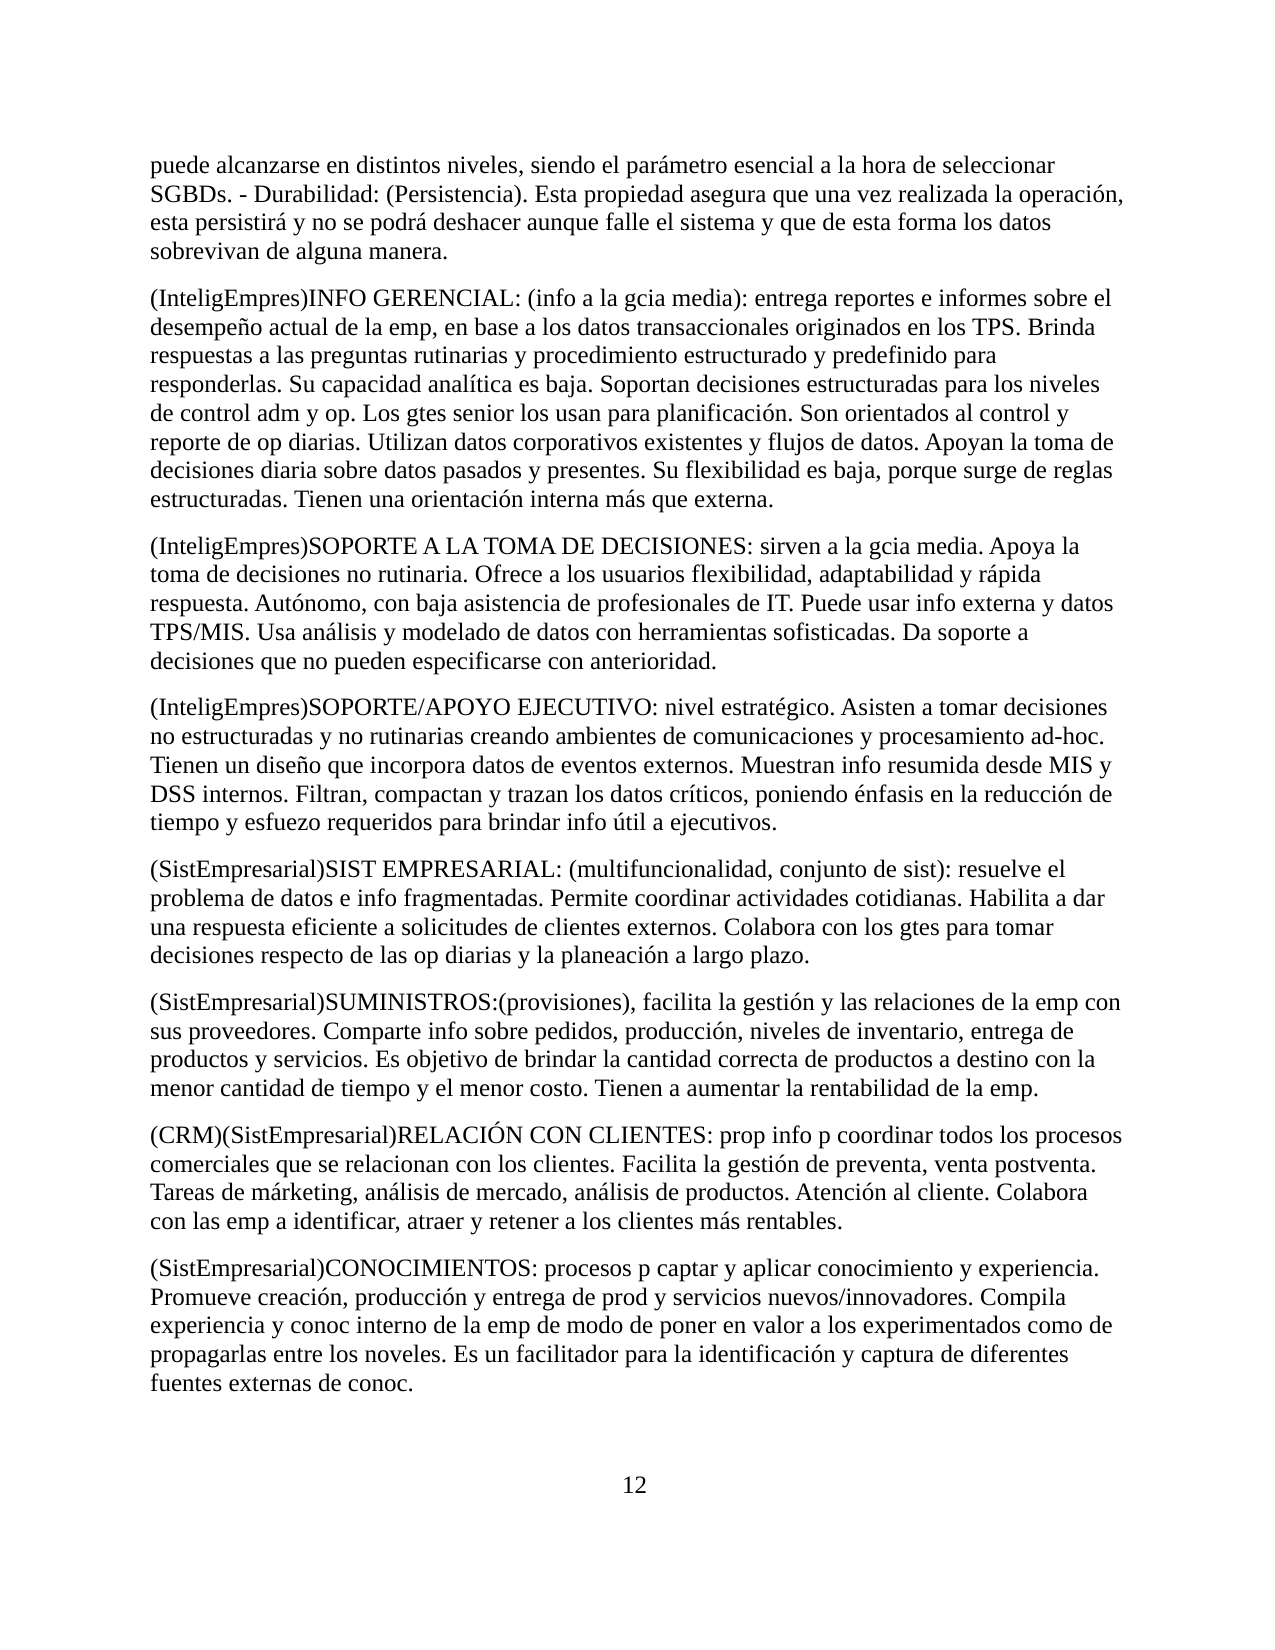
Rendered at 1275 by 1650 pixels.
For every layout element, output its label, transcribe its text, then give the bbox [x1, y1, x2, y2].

text (SistEmpresarial)SUMINISTROS:(provisiones), facilita la gestión y las relaciones de la emp con sus proveedores. Comparte info sobre pedidos, producción, niveles de inventario, entrega de productos y servicios. Es objetivo de brindar la cantidad correcta de productos a destino con la menor cantidad de tiempo y el menor costo. Tienen a aumentar la rentabilidad de la emp. [150, 987, 1125, 1102]
text (InteligEmpres)SOPORTE A LA TOMA DE DECISIONES: sirven a la gcia media. Apoya la toma de decisiones no rutinaria. Ofrece a los usuarios flexibilidad, adaptabilidad y rápida respuesta. Autónomo, con baja asistencia de profesionales de IT. Puede usar info externa y datos TPS/MIS. Usa análisis y modelado de datos con herramientas sofisticadas. Da soporte a decisiones que no pueden especificarse con anterioridad. [150, 531, 1125, 674]
text (InteligEmpres)INFO GERENCIAL: (info a la gcia media): entrega reportes e informes sobre el desempeño actual de la emp, en base a los datos transaccionales originados en los TPS. Brinda respuestas a las preguntas rutinarias y procedimiento estructurado y predefinido para responderlas. Su capacidad analítica es baja. Soportan decisiones estructuradas para los niveles de control adm y op. Los gtes senior los usan para planificación. Son orientados al control y reporte de op diarias. Utilizan datos corporativos existentes y flujos de datos. Apoyan la toma de decisiones diaria sobre datos pasados y presentes. Su flexibilidad es baja, porque surge de reglas estructuradas. Tienen una orientación interna más que externa. [150, 283, 1125, 513]
text (SistEmpresarial)CONOCIMIENTOS: procesos p captar y aplicar conocimiento y experiencia. Promueve creación, producción y entrega de prod y servicios nuevos/innovadores. Compila experiencia y conoc interno de la emp de modo de poner en valor a los experimentados como de propagarlas entre los noveles. Es un facilitador para la identificación y captura de diferentes fuentes externas de conoc. [150, 1253, 1125, 1397]
text (InteligEmpres)SOPORTE/APOYO EJECUTIVO: nivel estratégico. Asisten a tomar decisiones no estructuradas y no rutinarias creando ambientes de comunicaciones y procesamiento ad-hoc. Tienen un diseño que incorpora datos de eventos externos. Muestran info resumida desde MIS y DSS internos. Filtran, compactan y trazan los datos críticos, poniendo énfasis en la reducción de tiempo y esfuezo requeridos para brindar info útil a ejecutivos. [150, 692, 1125, 836]
text (SistEmpresarial)SIST EMPRESARIAL: (multifuncionalidad, conjunto de sist): resuelve el problema de datos e info fragmentadas. Permite coordinar actividades cotidianas. Habilita a dar una respuesta eficiente a solicitudes de clientes externos. Colabora con los gtes para tomar decisiones respecto de las op diarias y la planeación a largo plazo. [150, 854, 1125, 969]
text puede alcanzarse en distintos niveles, siendo el parámetro esencial a la hora de seleccionar SGBDs. - Durabilidad: (Persistencia). Esta propiedad asegura que una vez realizada la operación, esta persistirá y no se podrá deshacer aunque falle el sistema y que de esta forma los datos sobrevivan de alguna manera. [150, 150, 1125, 265]
text (CRM)(SistEmpresarial)RELACIÓN CON CLIENTES: prop info p coordinar todos los procesos comerciales que se relacionan con los clientes. Facilita la gestión de preventa, venta postventa. Tareas de márketing, análisis de mercado, análisis de productos. Atención al cliente. Colabora con las emp a identificar, atraer y retener a los clientes más rentables. [150, 1120, 1125, 1235]
